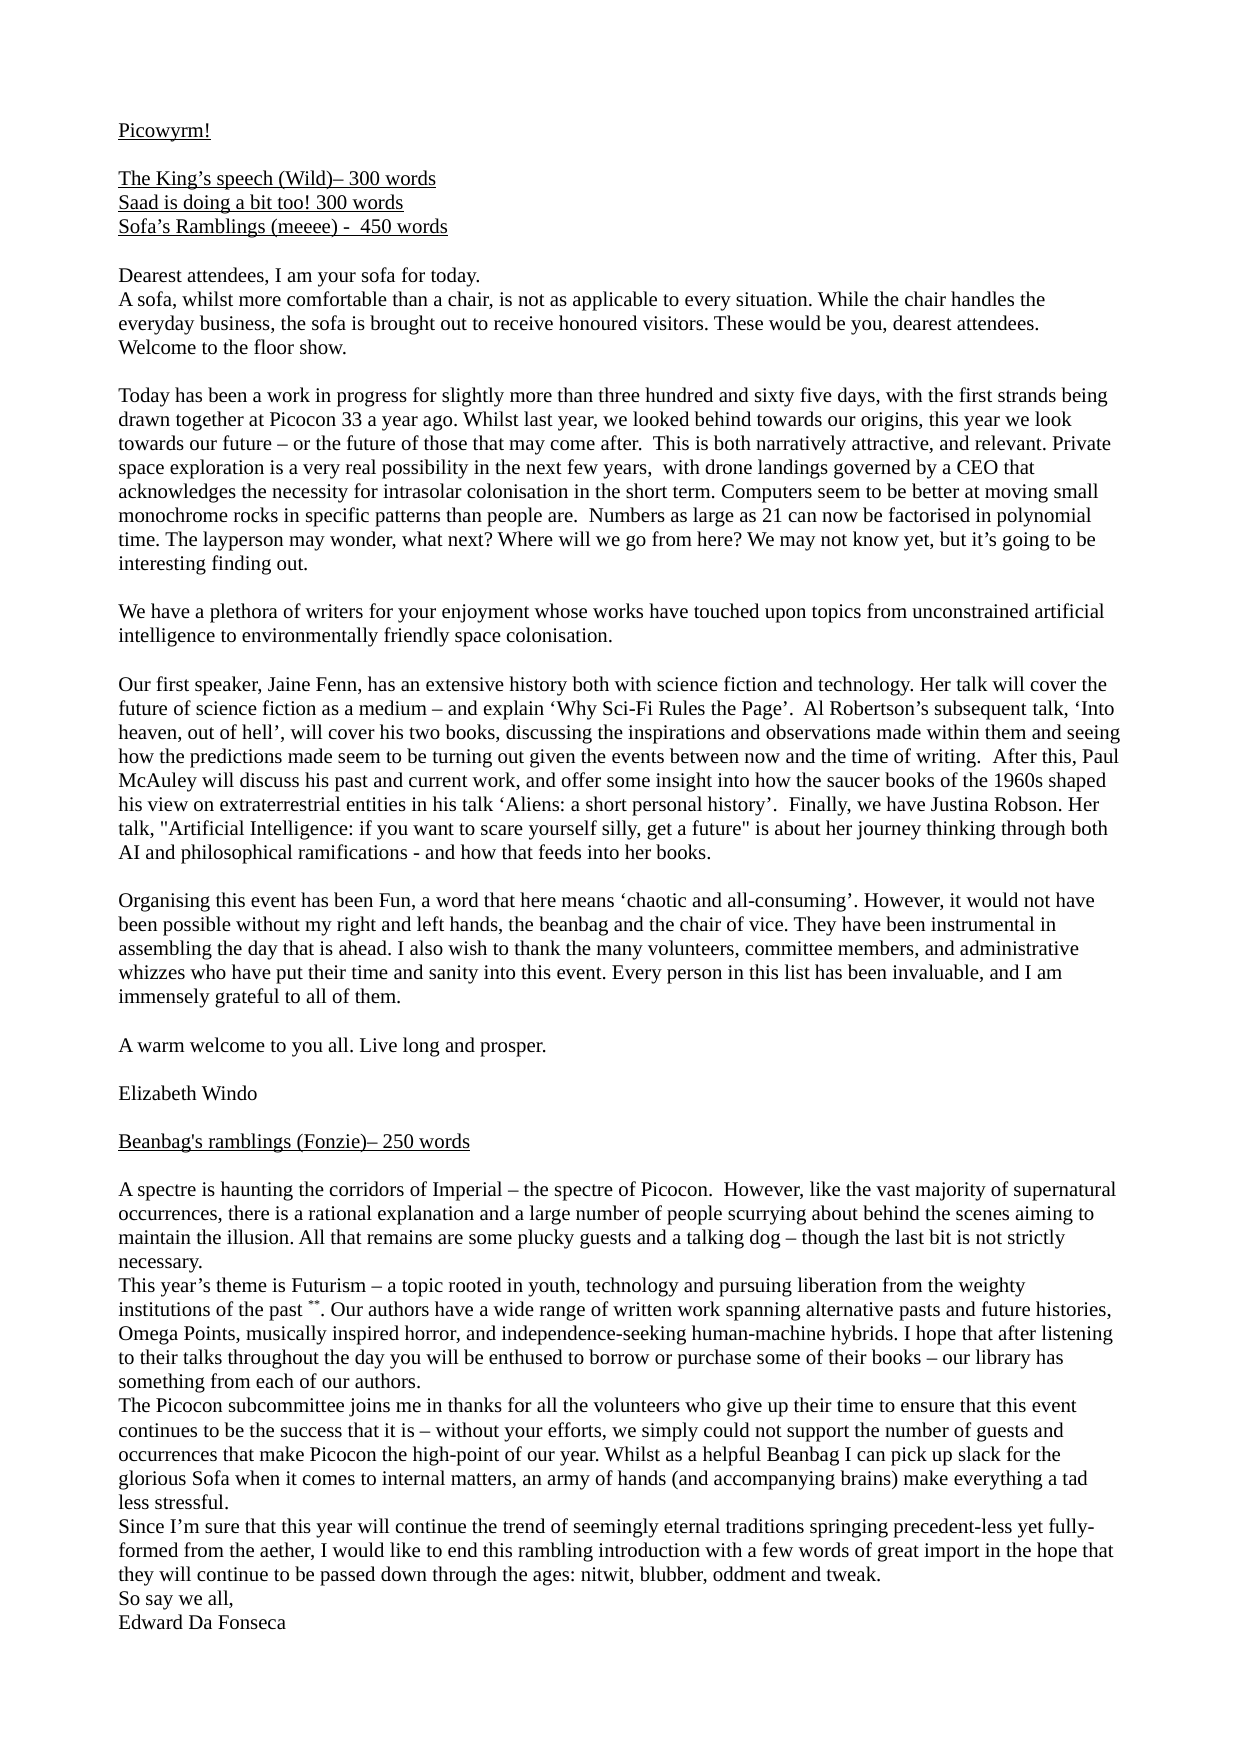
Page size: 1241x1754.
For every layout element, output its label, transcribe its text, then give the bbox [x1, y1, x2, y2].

text Sofa’s Ramblings (meeee) - 450 words [118, 214, 1122, 238]
text A spectre is haunting the corridors of Imperial – the spectre of Picocon. However, like the vast majority of supernatural occurrences, there is a rational explanation and a large number of people scurrying about behind the scenes aiming to maintain the illusion. All that remains are some plucky guests and a talking dog – though the last bit is not strictly necessary. [118, 1177, 1122, 1273]
text Beanbag's ramblings (Fonzie)– 250 words [118, 1129, 1122, 1153]
text Our first speaker, Jaine Fenn, has an extensive history both with science fiction and technology. Her talk will cover the future of science fiction as a medium – and explain ‘Why Sci-Fi Rules the Page’. Al Robertson’s subsequent talk, ‘Into heaven, out of hell’, will cover his two books, discussing the inspirations and observations made within them and seeing how the predictions made seem to be turning out given the events between now and the time of writing. After this, Paul McAuley will discuss his past and current work, and offer some insight into how the saucer books of the 1960s shaped his view on extraterrestrial entities in his talk ‘Aliens: a short personal history’. Finally, we have Justina Robson. Her talk, "Artificial Intelligence: if you want to scare yourself silly, get a future" is about her journey thinking through both AI and philosophical ramifications - and how that feeds into her books. [118, 672, 1122, 864]
text Elizabeth Windo [118, 1081, 1122, 1105]
text So say we all, [118, 1586, 1122, 1610]
text Welcome to the floor show. [118, 335, 1122, 359]
text The King’s speech (Wild)– 300 words [118, 166, 1122, 190]
text Organising this event has been Fun, a word that here means ‘chaotic and all-consuming’. However, it would not have been possible without my right and left hands, the beanbag and the chair of vice. They have been instrumental in assembling the day that is ahead. I also wish to thank the many volunteers, committee members, and administrative whizzes who have put their time and sanity into this event. Every person in this list has been invaluable, and I am immensely grateful to all of them. [118, 888, 1122, 1008]
text Dearest attendees, I am your sofa for today. [118, 262, 1122, 287]
text A sofa, whilst more comfortable than a chair, is not as applicable to every situation. While the chair handles the everyday business, the sofa is brought out to receive honoured visitors. These would be you, dearest attendees. [118, 287, 1122, 335]
text Today has been a work in progress for slightly more than three hundred and sixty five days, with the first strands being drawn together at Picocon 33 a year ago. Whilst last year, we looked behind towards our origins, this year we look towards our future – or the future of those that may come after. This is both narratively attractive, and relevant. Private space exploration is a very real possibility in the next few years, with drone landings governed by a CEO that acknowledges the necessity for intrasolar colonisation in the short term. Computers seem to be better at moving small monochrome rocks in specific patterns than people are. Numbers as large as 21 can now be factorised in polynomial time. The layperson may wonder, what next? Where will we go from here? We may not know yet, but it’s going to be interesting finding out. [118, 383, 1122, 575]
text Since I’m sure that this year will continue the trend of seemingly eternal traditions springing precedent-less yet fully-formed from the aether, I would like to end this rambling introduction with a few words of great import in the hope that they will continue to be passed down through the ages: nitwit, blubber, oddment and tweak. [118, 1514, 1122, 1586]
text A warm welcome to you all. Live long and prosper. [118, 1032, 1122, 1057]
text The Picocon subcommittee joins me in thanks for all the volunteers who give up their time to ensure that this event continues to be the success that it is – without your efforts, we simply could not support the number of guests and occurrences that make Picocon the high-point of our year. Whilst as a helpful Beanbag I can pick up slack for the glorious Sofa when it comes to internal matters, an army of hands (and accompanying brains) make everything a tad less stressful. [118, 1393, 1122, 1514]
text Edward Da Fonseca [118, 1610, 1122, 1634]
text We have a plethora of writers for your enjoyment whose works have touched upon topics from unconstrained artificial intelligence to environmentally friendly space colonisation. [118, 599, 1122, 647]
text This year’s theme is Futurism – a topic rooted in youth, technology and pursuing liberation from the weighty institutions of the past **. Our authors have a wide range of written work spanning alternative pasts and future histories, Omega Points, musically inspired horror, and independence-seeking human-machine hybrids. I hope that after listening to their talks throughout the day you will be enthused to borrow or purchase some of their books – our library has something from each of our authors. [118, 1273, 1122, 1393]
text Picowyrm! [118, 118, 1122, 142]
text Saad is doing a bit too! 300 words [118, 190, 1122, 214]
